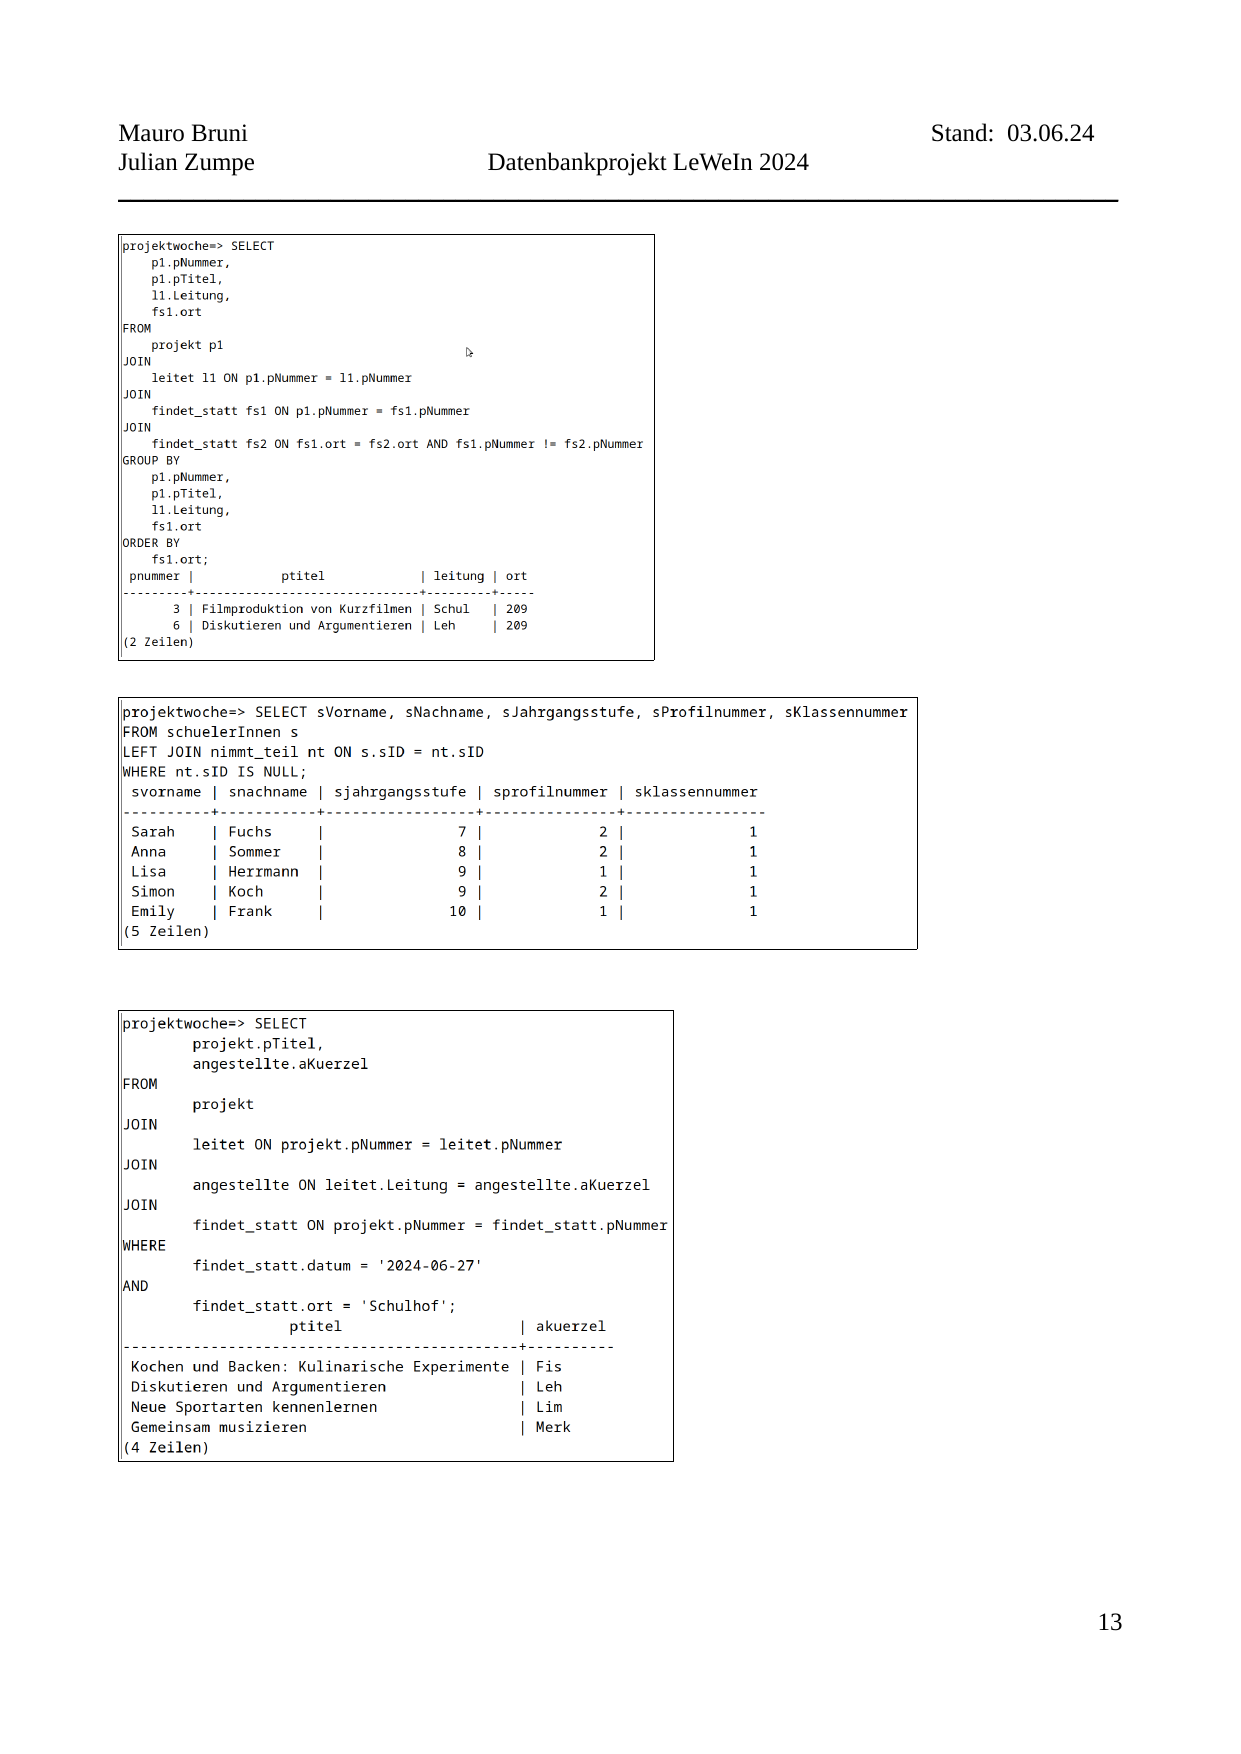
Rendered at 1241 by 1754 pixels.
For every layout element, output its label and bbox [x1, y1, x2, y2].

picture [121, 700, 914, 946]
